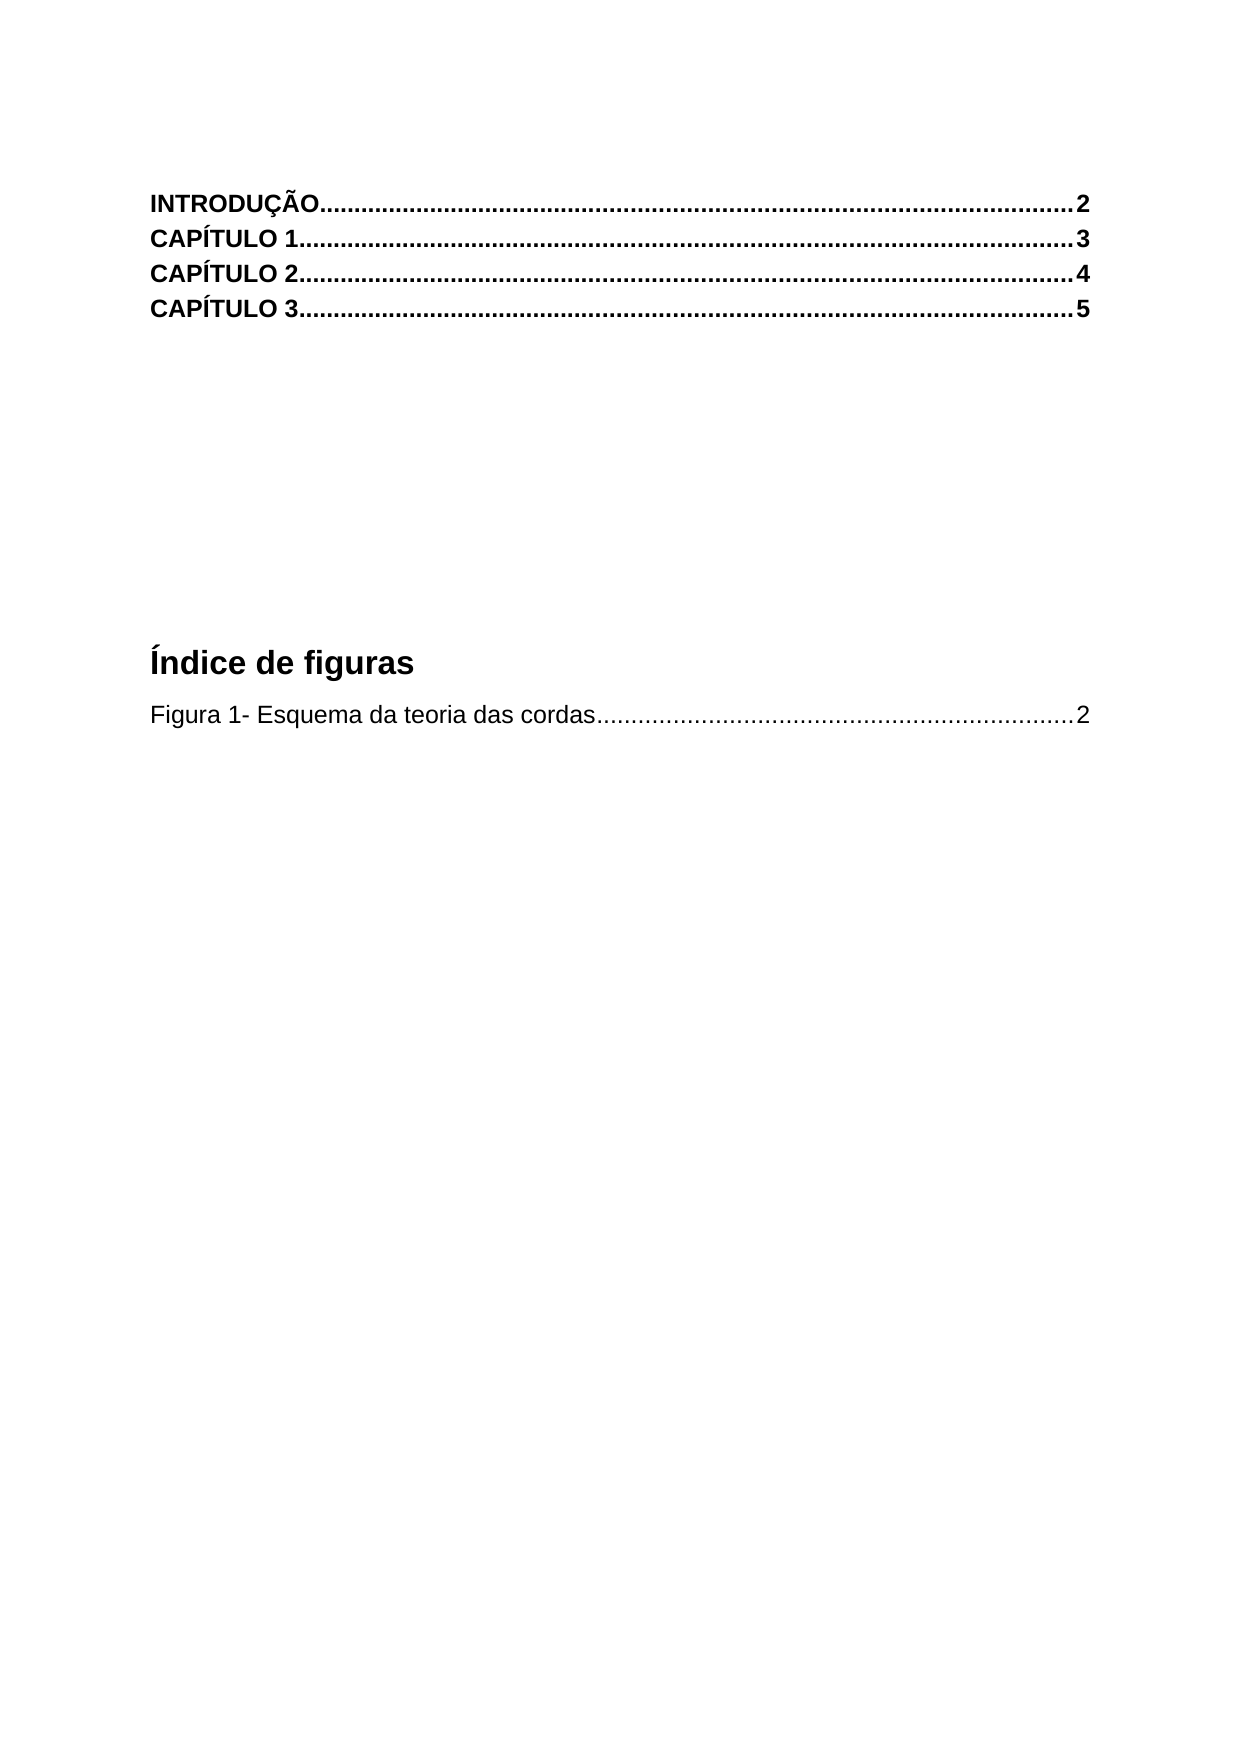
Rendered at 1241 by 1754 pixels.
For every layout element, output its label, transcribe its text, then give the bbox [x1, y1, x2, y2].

text Figura 1- Esquema da teoria das cordas 2 [150, 700, 1090, 729]
text INTRODUÇÃO 2 [150, 189, 1090, 218]
text CAPÍTULO 3 5 [150, 294, 1090, 323]
subtitle Índice de figuras [150, 643, 1090, 682]
text CAPÍTULO 2 4 [150, 259, 1090, 288]
text CAPÍTULO 1 3 [150, 224, 1090, 253]
